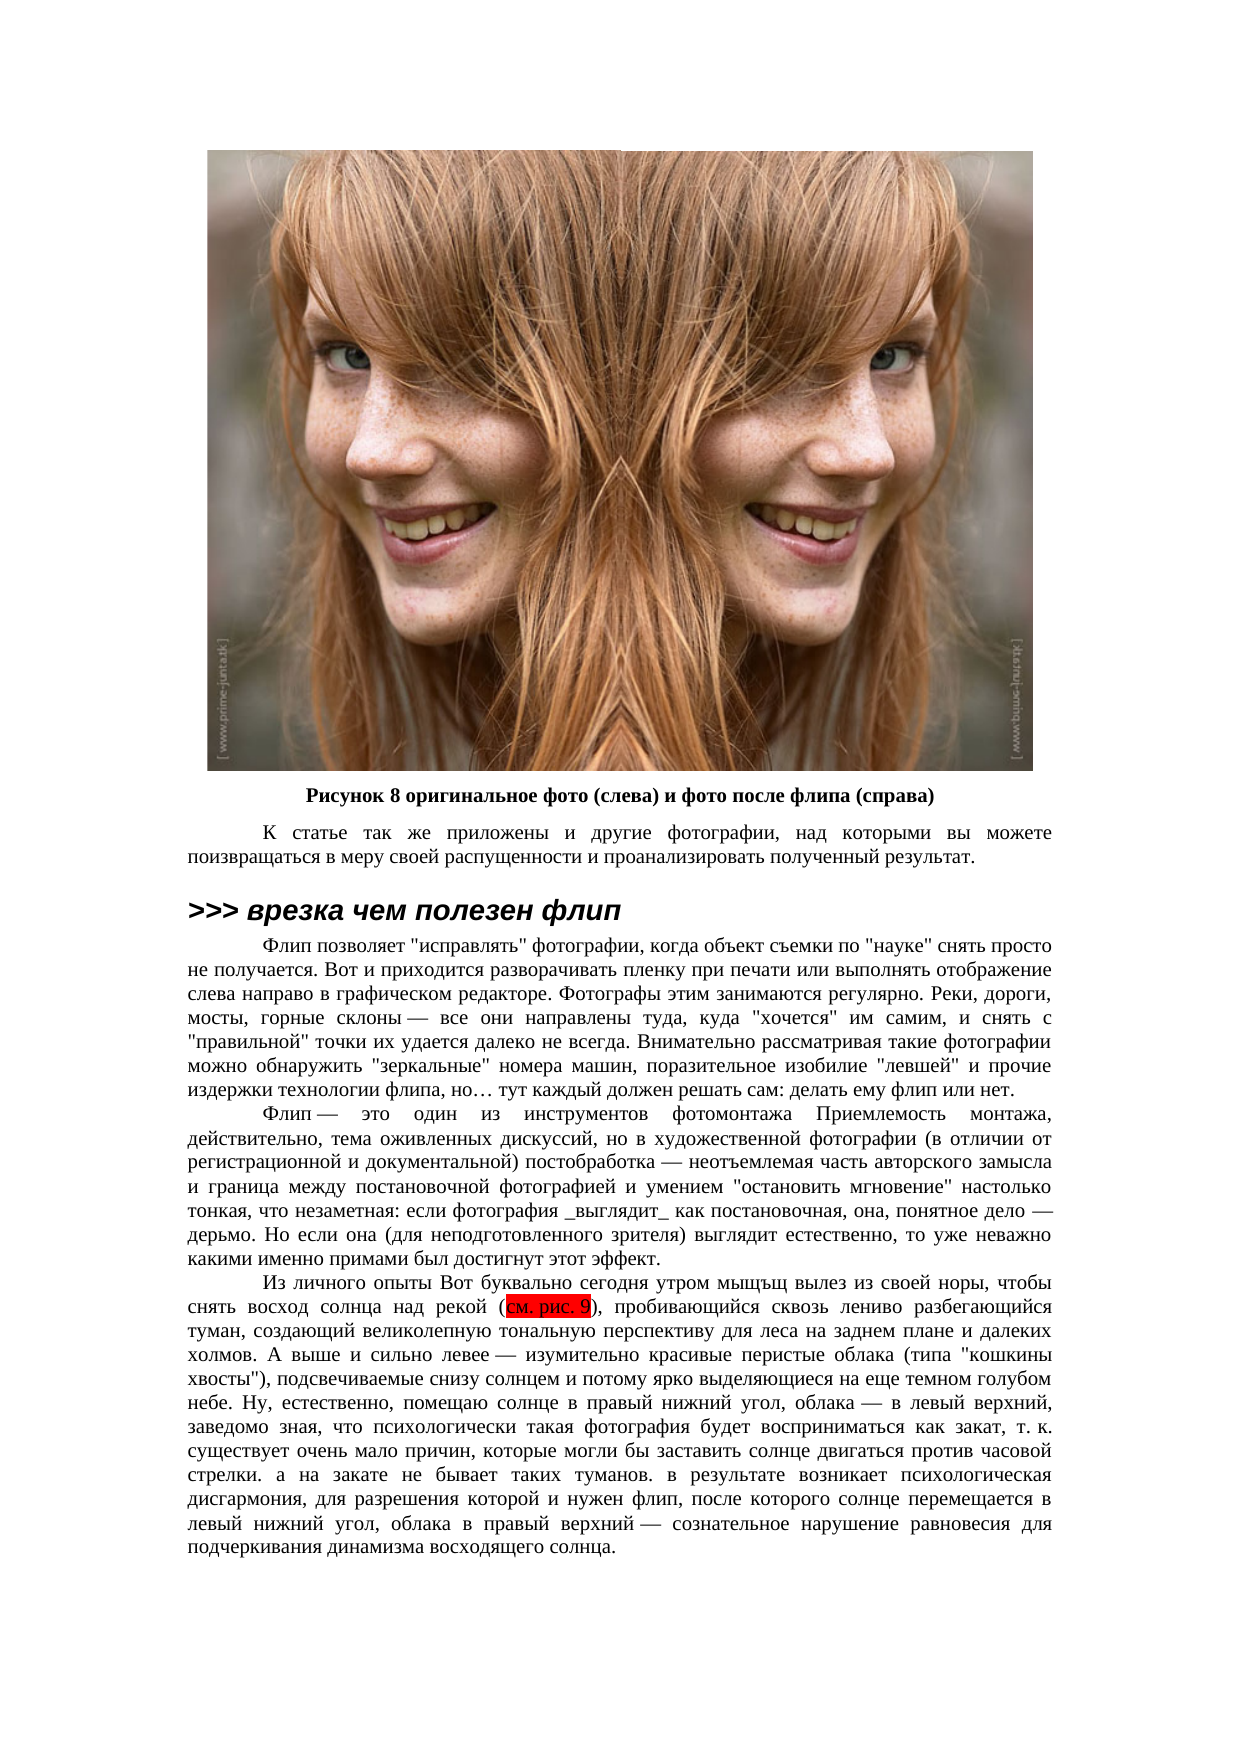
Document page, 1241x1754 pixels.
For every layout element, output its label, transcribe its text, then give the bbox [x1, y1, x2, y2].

text К статье так же приложены и другие фотографии, над которыми вы можете поизвращаться в меру своей распущенности и проанализировать полученный результат. [187, 820, 1053, 868]
picture [207, 150, 1033, 771]
text Из личного опыты Вот буквально сегодня утром мыщъщ вылез из своей норы, чтобы снять восход солнца над рекой (см. рис. 9), пробивающийся сквозь лениво разбегающийся туман, создающий великолепную тональную перспективу для леса на заднем плане и далеких холмов. А выше и сильно левее — изумительно красивые перистые облака (типа "кошкины хвосты"), подсвечиваемые снизу солнцем и потому ярко выделяющиеся на еще темном голубом небе. Ну, естественно, помещаю солнце в правый нижний угол, облака — в левый верхний, заведомо зная, что психологически такая фотография будет восприниматься как закат, т. к. существует очень мало причин, которые могли бы заставить солнце двигаться против часовой стрелки. а на закате не бывает таких туманов. в результате возникает психологическая дисгармония, для разрешения которой и нужен флип, после которого солнце перемещается в левый нижний угол, облака в правый верхний — сознательное нарушение равновесия для подчеркивания динамизма восходящего солнца. [187, 1270, 1053, 1558]
subtitle >>> врезка чем полезен флип [187, 893, 1053, 927]
text Флип позволяет "исправлять" фотографии, когда объект съемки по "науке" снять просто не получается. Вот и приходится разворачивать пленку при печати или выполнять отображение слева направо в графическом редакторе. Фотографы этим занимаются регулярно. Реки, дороги, мосты, горные склоны — все они направлены туда, куда "хочется" им самим, и снять с "правильной" точки их удается далеко не всегда. Внимательно рассматривая такие фотографии можно обнаружить "зеркальные" номера машин, поразительное изобилие "левшей" и прочие издержки технологии флипа, но… тут каждый должен решать сам: делать ему флип или нет. [187, 933, 1053, 1101]
text Флип — это один из инструментов фотомонтажа Приемлемость монтажа, действительно, тема оживленных дискуссий, но в художественной фотографии (в отличии от регистрационной и документальной) постобработка — неотъемлемая часть авторского замысла и граница между постановочной фотографией и умением "остановить мгновение" настолько тонкая, что незаметная: если фотография _выглядит_ как постановочная, она, понятное дело — дерьмо. Но если она (для неподготовленного зрителя) выглядит естественно, то уже неважно какими именно примами был достигнут этот эффект. [187, 1101, 1053, 1270]
text Рисунок 8 оригинальное фото (слева) и фото после флипа (справа) [187, 783, 1053, 807]
